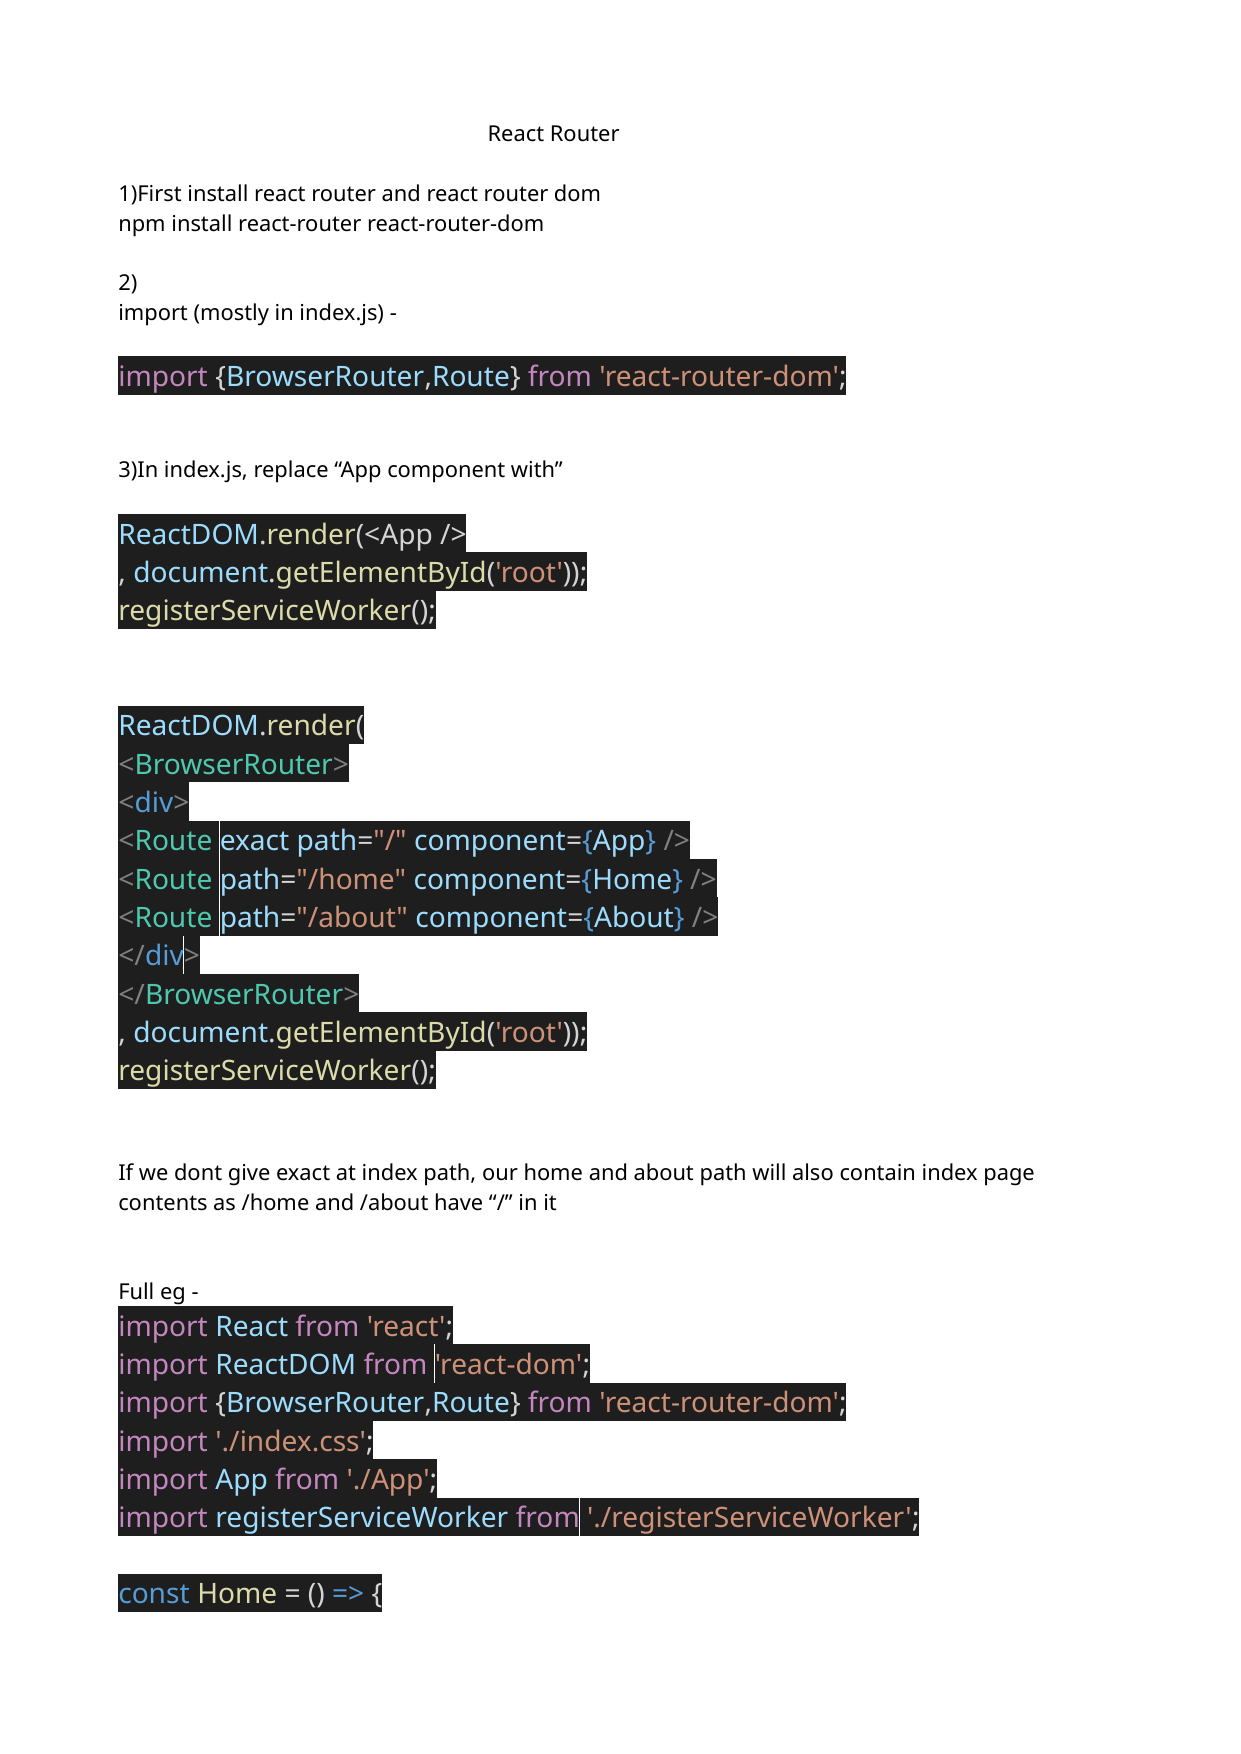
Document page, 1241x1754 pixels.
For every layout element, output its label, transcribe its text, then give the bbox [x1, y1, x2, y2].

text import App from './App'; [118, 1459, 1122, 1498]
text npm install react-router react-router-dom [118, 207, 1122, 237]
text registerServiceWorker(); [118, 1051, 1122, 1089]
text </div> [118, 936, 1122, 974]
text <BrowserRouter> [118, 744, 1122, 782]
text Full eg - [118, 1276, 1122, 1306]
text import {BrowserRouter,Route} from 'react-router-dom'; [118, 356, 1122, 395]
text <Route exact path="/" component={App} /> [118, 821, 1122, 859]
text 2) [118, 267, 1122, 297]
text import (mostly in index.js) - [118, 297, 1122, 327]
text import {BrowserRouter,Route} from 'react-router-dom'; [118, 1383, 1122, 1421]
text registerServiceWorker(); [118, 591, 1122, 629]
text import registerServiceWorker from './registerServiceWorker'; [118, 1498, 1122, 1536]
text 1)First install react router and react router dom [118, 178, 1122, 207]
text import './index.css'; [118, 1421, 1122, 1459]
text <Route path="/about" component={About} /> [118, 897, 1122, 936]
text React Router [118, 118, 1122, 148]
text <Route path="/home" component={Home} /> [118, 859, 1122, 897]
text , document.getElementById('root')); [118, 552, 1122, 591]
text If we dont give exact at index path, our home and about path will also contain index page contents as /home and /about have “/” in it [118, 1157, 1122, 1217]
text ReactDOM.render(<App /> [118, 514, 1122, 552]
text <div> [118, 782, 1122, 821]
text 3)In index.js, replace “App component with” [118, 454, 1122, 484]
text import ReactDOM from 'react-dom'; [118, 1344, 1122, 1383]
text const Home = () => { [118, 1573, 1122, 1612]
text import React from 'react'; [118, 1306, 1122, 1344]
text </BrowserRouter> [118, 974, 1122, 1012]
text , document.getElementById('root')); [118, 1012, 1122, 1051]
text ReactDOM.render( [118, 706, 1122, 744]
